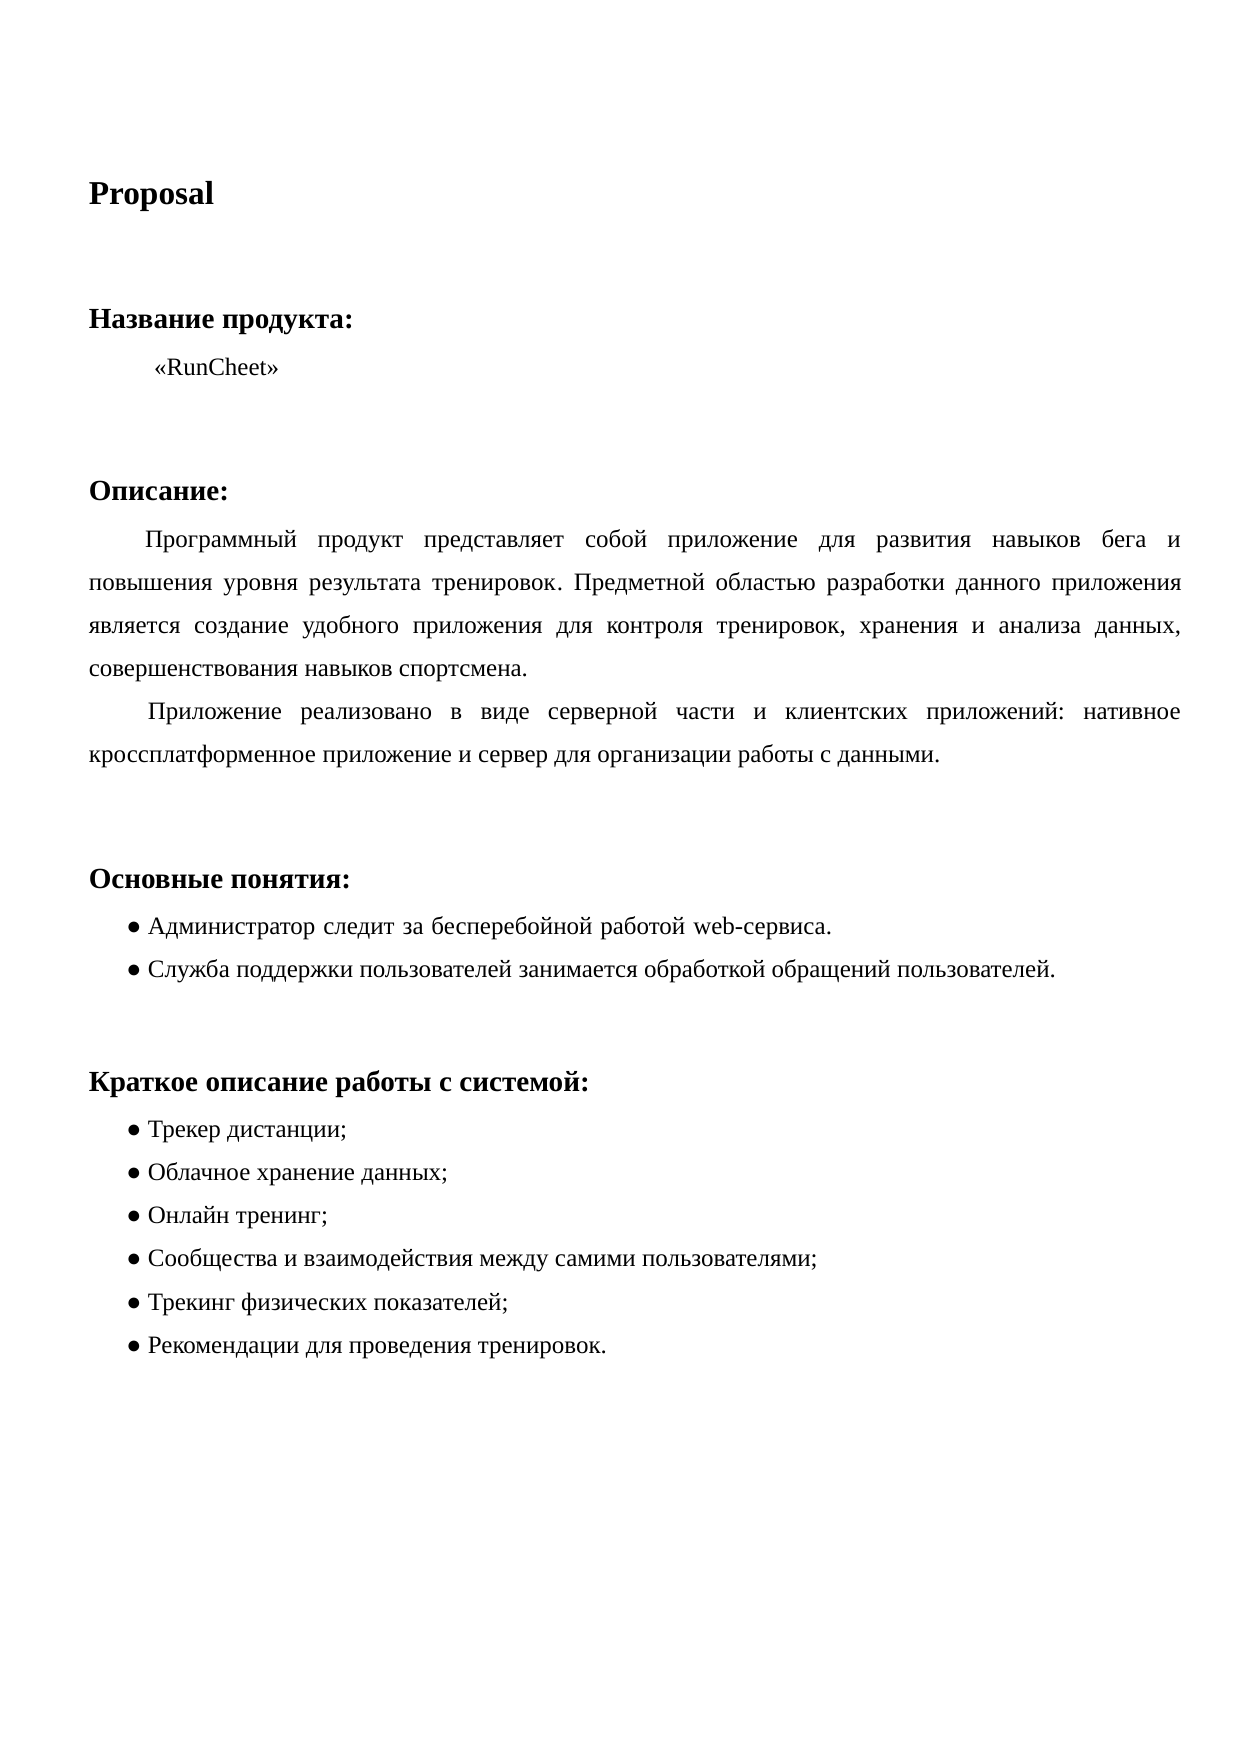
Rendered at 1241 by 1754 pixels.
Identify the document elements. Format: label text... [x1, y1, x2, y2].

subtitle Краткое описание работы с системой: [88, 1064, 1205, 1097]
list Трекер дистанции; [126, 1114, 1205, 1143]
list Облачное хранение данных; [126, 1157, 1205, 1186]
text Приложение реализовано в виде серверной части и клиентских приложений: нативное кроссплатформенное приложение и сервер для организации работы с данными. [88, 696, 1182, 768]
text Proposal [88, 174, 1205, 212]
list Сообщества и взаимодействия между самими пользователями; [126, 1243, 1205, 1272]
list Рекомендации для проведения тренировок. [126, 1330, 1205, 1358]
text Программный продукт представляет собой приложение для развития навыков бега и повышения уровня результата тренировок. Предметной областью разработки данного приложения является создание удобного приложения для контроля тренировок, хранения и анализа данных, совершенствования навыков спортсмена. [88, 524, 1182, 682]
list Администратор следит за бесперебойной работой web-сервиса. [126, 911, 1182, 940]
text «RunCheet» [154, 352, 1205, 380]
list Трекинг физических показателей; [126, 1287, 1205, 1315]
subtitle Название продукта: [88, 301, 1205, 335]
list Служба поддержки пользователей занимается обработкой обращений пользователей. [126, 954, 1205, 983]
subtitle Основные понятия: [88, 861, 1205, 895]
list Онлайн тренинг; [126, 1200, 1205, 1229]
subtitle Описание: [88, 473, 1205, 507]
